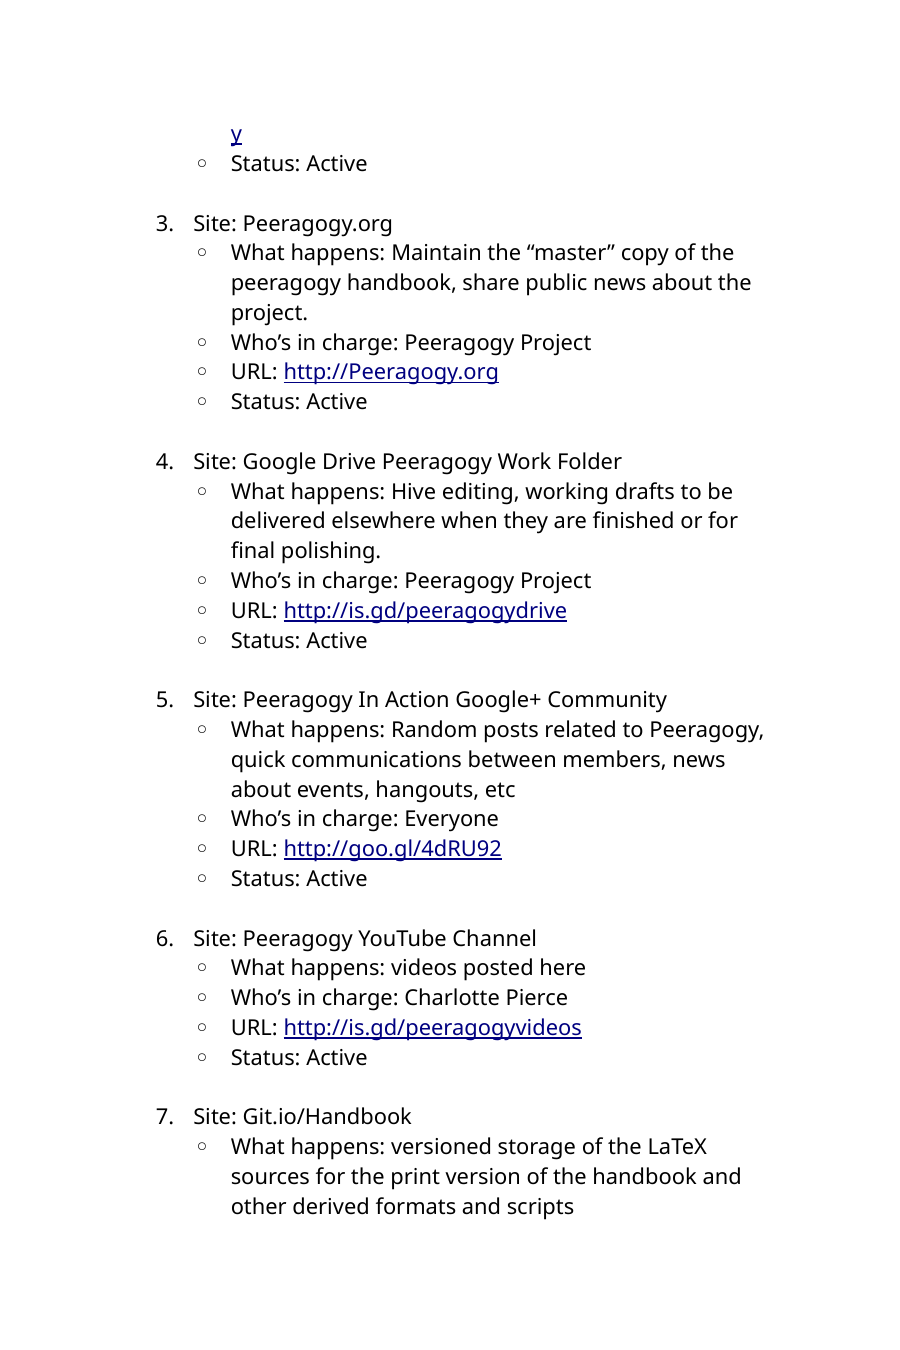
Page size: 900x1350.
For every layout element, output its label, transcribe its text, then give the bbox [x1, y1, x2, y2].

list Status: Active [193, 624, 782, 654]
list What happens: videos posted here [193, 952, 782, 982]
list URL: http://is.gd/peeragogydrive [193, 595, 782, 624]
list Who’s in charge: Everyone [193, 803, 782, 833]
list Site: Peeragogy In Action Google+ Community [156, 684, 782, 714]
list URL: http://goo.gl/4dRU92 [193, 833, 782, 863]
list Site: Peeragogy YouTube Channel [156, 922, 782, 952]
list What happens: versioned storage of the LaTeX sources for the print version of the handbook and other derived formats and scripts [193, 1131, 782, 1220]
list What happens: Random posts related to Peeragogy, quick communications between members, news about events, hangouts, etc [193, 714, 782, 803]
list Status: Active [193, 1042, 782, 1071]
list Status: Active [193, 863, 782, 893]
list Site: Peeragogy.org [156, 207, 782, 237]
list Who’s in charge: Charlotte Pierce [193, 982, 782, 1012]
list Status: Active [193, 386, 782, 416]
list URL: http://is.gd/peeragogyvideos [193, 1012, 782, 1042]
list Site: Git.io/Handbook [156, 1101, 782, 1131]
list What happens: Maintain the “master” copy of the peeragogy handbook, share public news about the project. [193, 237, 782, 327]
list Site: Google Drive Peeragogy Work Folder [156, 446, 782, 476]
list URL: https://groups.google.com/forum/#!forum/peeragogy [193, 118, 782, 148]
list Who’s in charge: Peeragogy Project [193, 327, 782, 356]
list Status: Active [193, 148, 782, 178]
list Who’s in charge: Peeragogy Project [193, 565, 782, 595]
list URL: http://Peeragogy.org [193, 356, 782, 386]
list What happens: Hive editing, working drafts to be delivered elsewhere when they are finished or for final polishing. [193, 476, 782, 565]
